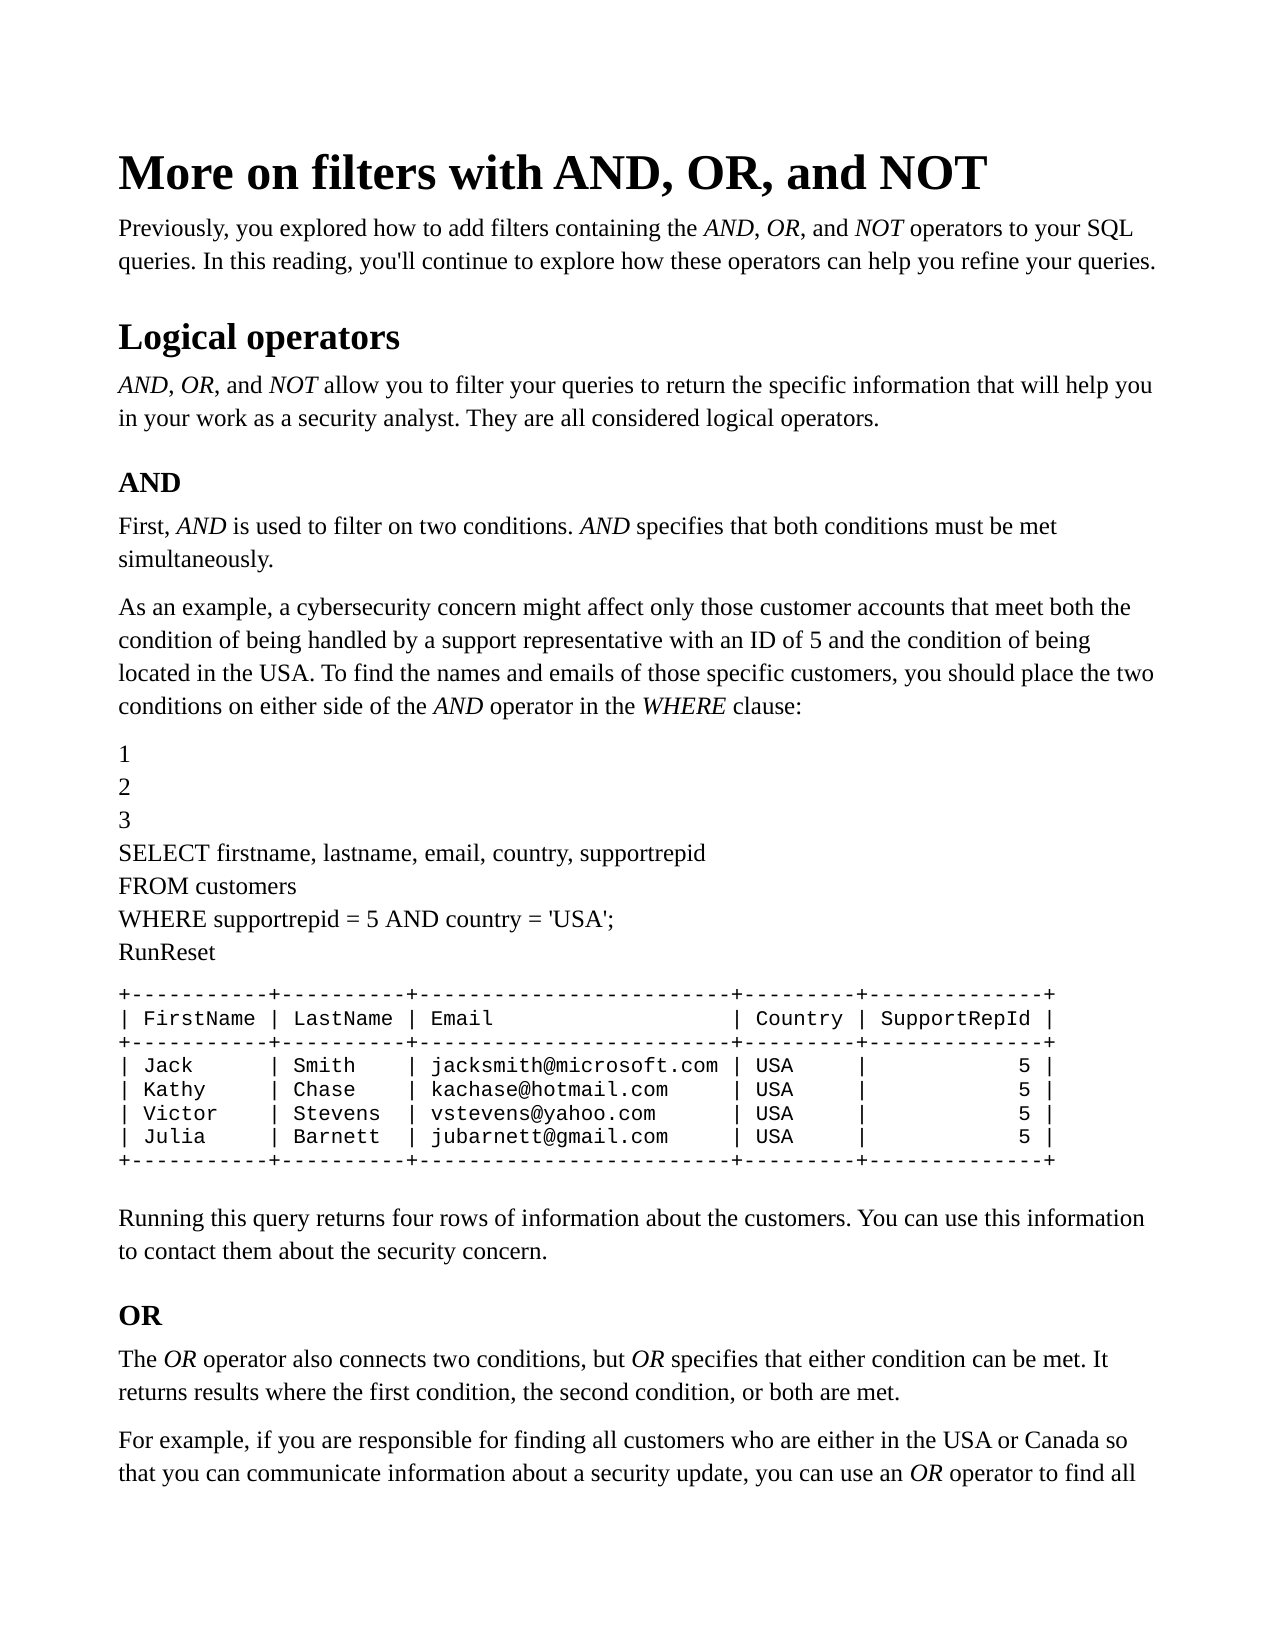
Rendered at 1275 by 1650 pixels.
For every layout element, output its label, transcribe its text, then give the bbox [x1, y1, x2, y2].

text As an example, a cybersecurity concern might affect only those customer accounts that meet both the condition of being handled by a support representative with an ID of 5 and the condition of being located in the USA. To find the names and emails of those specific customers, you should place the two conditions on either side of the AND operator in the WHERE clause: [118, 592, 1157, 720]
text AND, OR, and NOT allow you to filter your queries to return the specific information that will help you in your work as a security analyst. They are all considered logical operators. [118, 370, 1157, 432]
subtitle OR [118, 1298, 1157, 1332]
text | Victor | Stevens | vstevens@yahoo.com | USA | 5 | [118, 1103, 1157, 1126]
text +-----------+----------+-------------------------+---------+--------------+ [118, 1032, 1157, 1055]
text RunReset [118, 937, 1157, 966]
text FROM customers [118, 871, 1157, 899]
subtitle AND [118, 465, 1157, 499]
subtitle Logical operators [118, 314, 1157, 358]
text SELECT firstname, lastname, email, country, supportrepid [118, 838, 1157, 867]
text 1 [118, 739, 1157, 767]
text First, AND is used to filter on two conditions. AND specifies that both conditions must be met simultaneously. [118, 511, 1157, 573]
text WHERE supportrepid = 5 AND country = 'USA'; [118, 904, 1157, 933]
text | FirstName | LastName | Email | Country | SupportRepId | [118, 1008, 1157, 1032]
text For example, if you are responsible for finding all customers who are either in the USA or Canada so that you can communicate information about a security update, you can use an OR operator to find all [118, 1425, 1157, 1487]
text | Julia | Barnett | jubarnett@gmail.com | USA | 5 | [118, 1126, 1157, 1150]
text +-----------+----------+-------------------------+---------+--------------+ [118, 1150, 1157, 1174]
text +-----------+----------+-------------------------+---------+--------------+ [118, 984, 1157, 1008]
text 2 [118, 772, 1157, 801]
text Previously, you explored how to add filters containing the AND, OR, and NOT operators to your SQL queries. In this reading, you'll continue to explore how these operators can help you refine your queries. [118, 213, 1157, 275]
text | Jack | Smith | jacksmith@microsoft.com | USA | 5 | [118, 1055, 1157, 1079]
text Running this query returns four rows of information about the customers. You can use this information to contact them about the security concern. [118, 1203, 1157, 1265]
text 3 [118, 805, 1157, 833]
subtitle More on filters with AND, OR, and NOT [118, 143, 1157, 201]
text | Kathy | Chase | kachase@hotmail.com | USA | 5 | [118, 1079, 1157, 1103]
text The OR operator also connects two conditions, but OR specifies that either condition can be met. It returns results where the first condition, the second condition, or both are met. [118, 1344, 1157, 1406]
